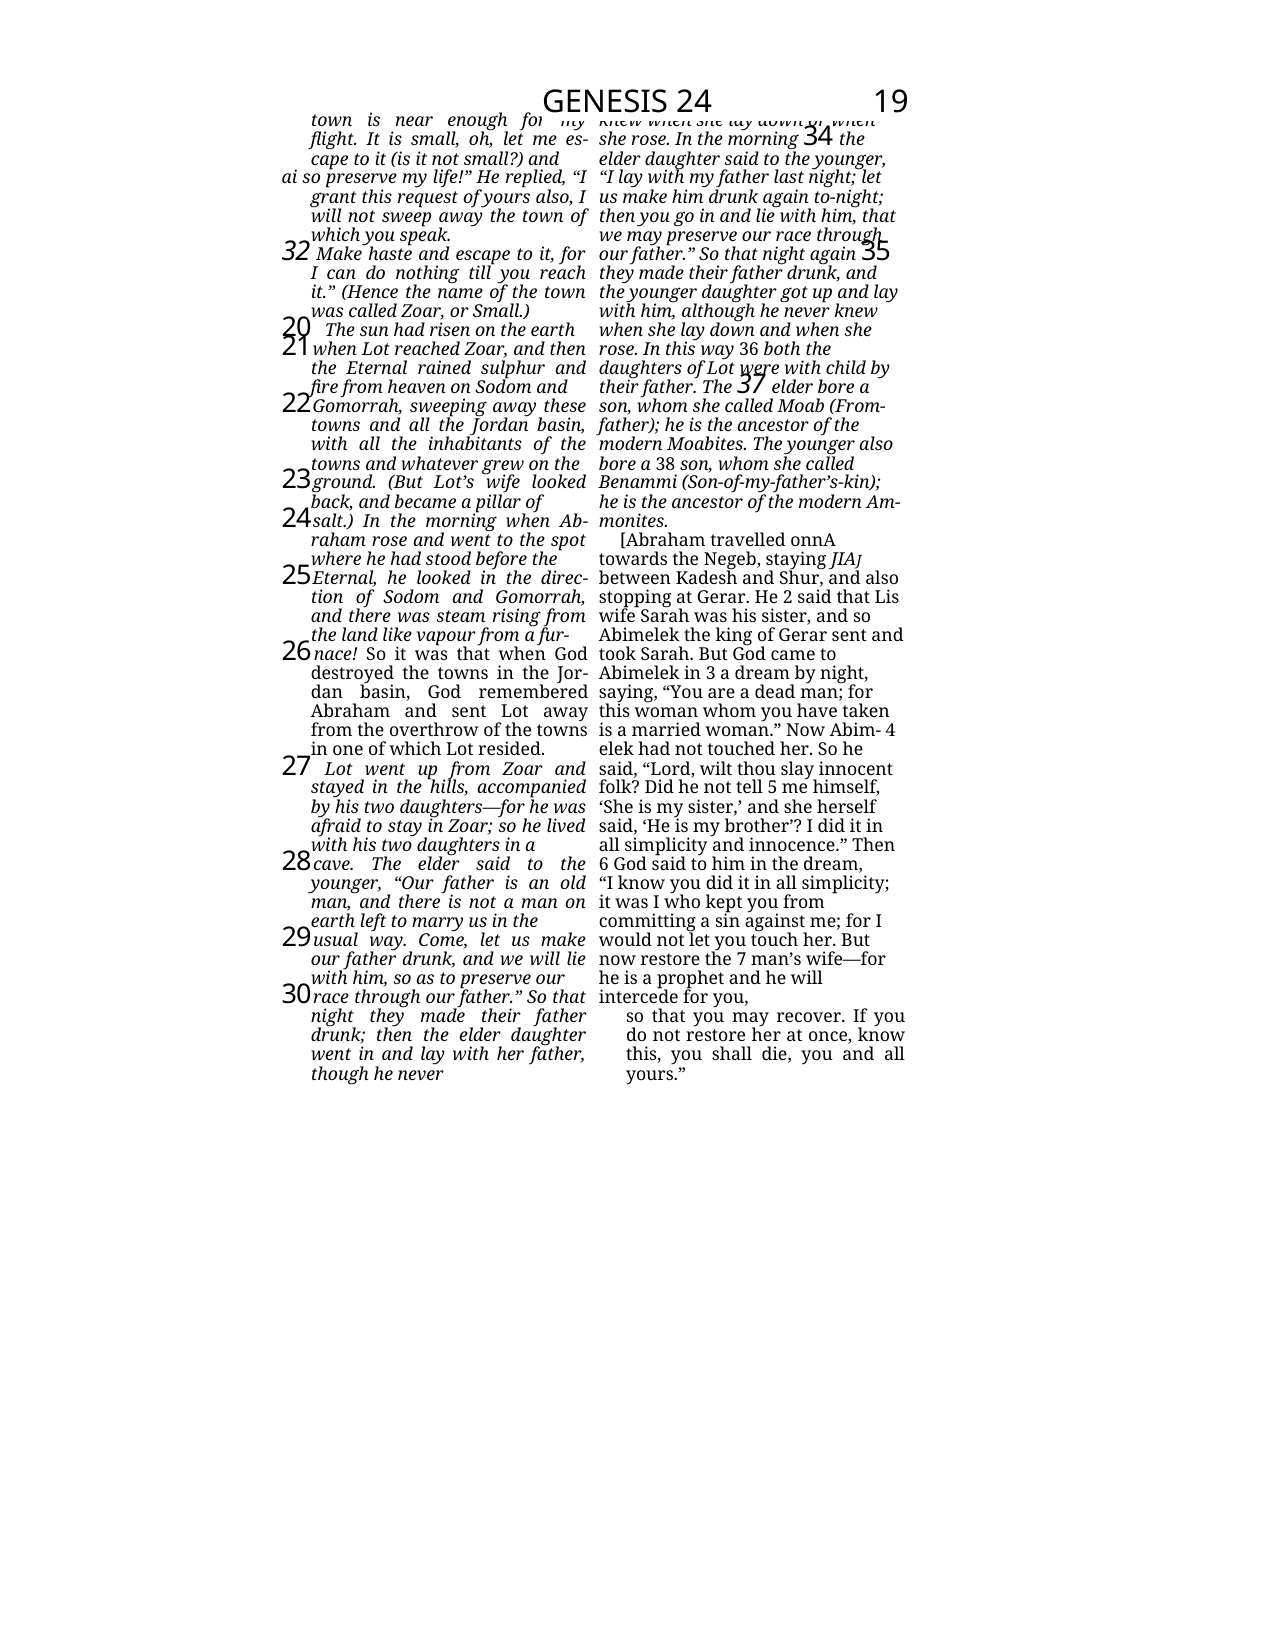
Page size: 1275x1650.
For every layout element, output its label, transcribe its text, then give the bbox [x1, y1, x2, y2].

list usual way. Come, let us make our father drunk, and we will lie with him, so as to preserve our [281, 931, 588, 988]
text 32 Make haste and escape to it, for I can do nothing till you reach it.” (Hence the name of the town was called Zoar, or Small.) [281, 245, 588, 321]
list Gomorrah, sweeping away these towns and all the Jordan basin, with all the inhabitants of the towns and whatever grew on the [281, 397, 588, 474]
list Lot went up from Zoar and stayed in the hills, accompanied by his two daughters—for he was afraid to stay in Zoar; so he lived with his two daughters in a [281, 760, 588, 855]
list The sun had risen on the earth [306, 321, 588, 340]
text knew when she lay down or when she rose. In the morning 34 the elder daughter said to the younger, “I lay with my father last night; let us make him drunk again to-night; then you go in and lie with him, that we may preserve our race through our father.” So that night again 35 they made their father drunk, and the younger daughter got up and lay with him, although he never knew when she lay down and when she rose. In this way 36 both the daughters of Lot were with child by their father. The 37 elder bore a son, whom she called Moab (From-father); he is the ancestor of the modern Moab­ites. The younger also bore a 38 son, whom she called Benammi (Son-of-my-father’s-kin); he is the ancestor of the modern Am­monites. [599, 121, 906, 531]
text “I know you did it in all sim­plicity; it was I who kept you from committing a sin against me; for I would not let you touch her. But now restore the 7 man’s wife—for he is a prophet and he will intercede for you, [599, 874, 906, 1007]
list race through our father.” So that night they made their fa­ther drunk; then the elder daughter went in and lay with her father, though he never [281, 988, 588, 1084]
list cave. The elder said to the younger, “Our father is an old man, and there is not a man on earth left to marry us in the [281, 855, 588, 931]
list Eternal, he looked in the direc­tion of Sodom and Gomorrah, and there was steam rising from the land like vapour from a fur- [281, 569, 588, 645]
text ai so preserve my life!” He re­plied, “I grant this request of yours also, I will not sweep away the town of which you speak. [281, 169, 588, 245]
text town is near enough for my flight. It is small, oh, let me es­cape to it (is it not small?) and [311, 112, 588, 169]
list nace! So it was that when God destroyed the towns in the Jor­dan basin, God remembered Abraham and sent Lot away from the overthrow of the towns in one of which Lot resided. [281, 645, 588, 760]
text [Abraham travelled onnA towards the Negeb, staying JIAj between Kadesh and Shur, and also stopping at Gerar. He 2 said that Lis wife Sarah was his sister, and so Abimelek the king of Gerar sent and took Sarah. But God came to Abimelek in 3 a dream by night, saying, “You are a dead man; for this woman whom you have taken is a married woman.” Now Abim- 4 elek had not touched her. So he said, “Lord, wilt thou slay innocent folk? Did he not tell 5 me himself, ‘She is my sister,’ and she herself said, ‘He is my brother’? I did it in all sim­plicity and innocence.” Then 6 God said to him in the dream, [599, 531, 906, 874]
text so that you may recover. If you do not restore her at once, know this, you shall die, you and all yours.” [626, 1007, 906, 1084]
list ground. (But Lot’s wife looked back, and became a pillar of [281, 474, 588, 512]
list when Lot reached Zoar, and then the Eternal rained sulphur and fire from heaven on Sodom and [281, 340, 588, 397]
list salt.) In the morning when Ab­raham rose and went to the spot where he had stood before the [281, 512, 588, 569]
